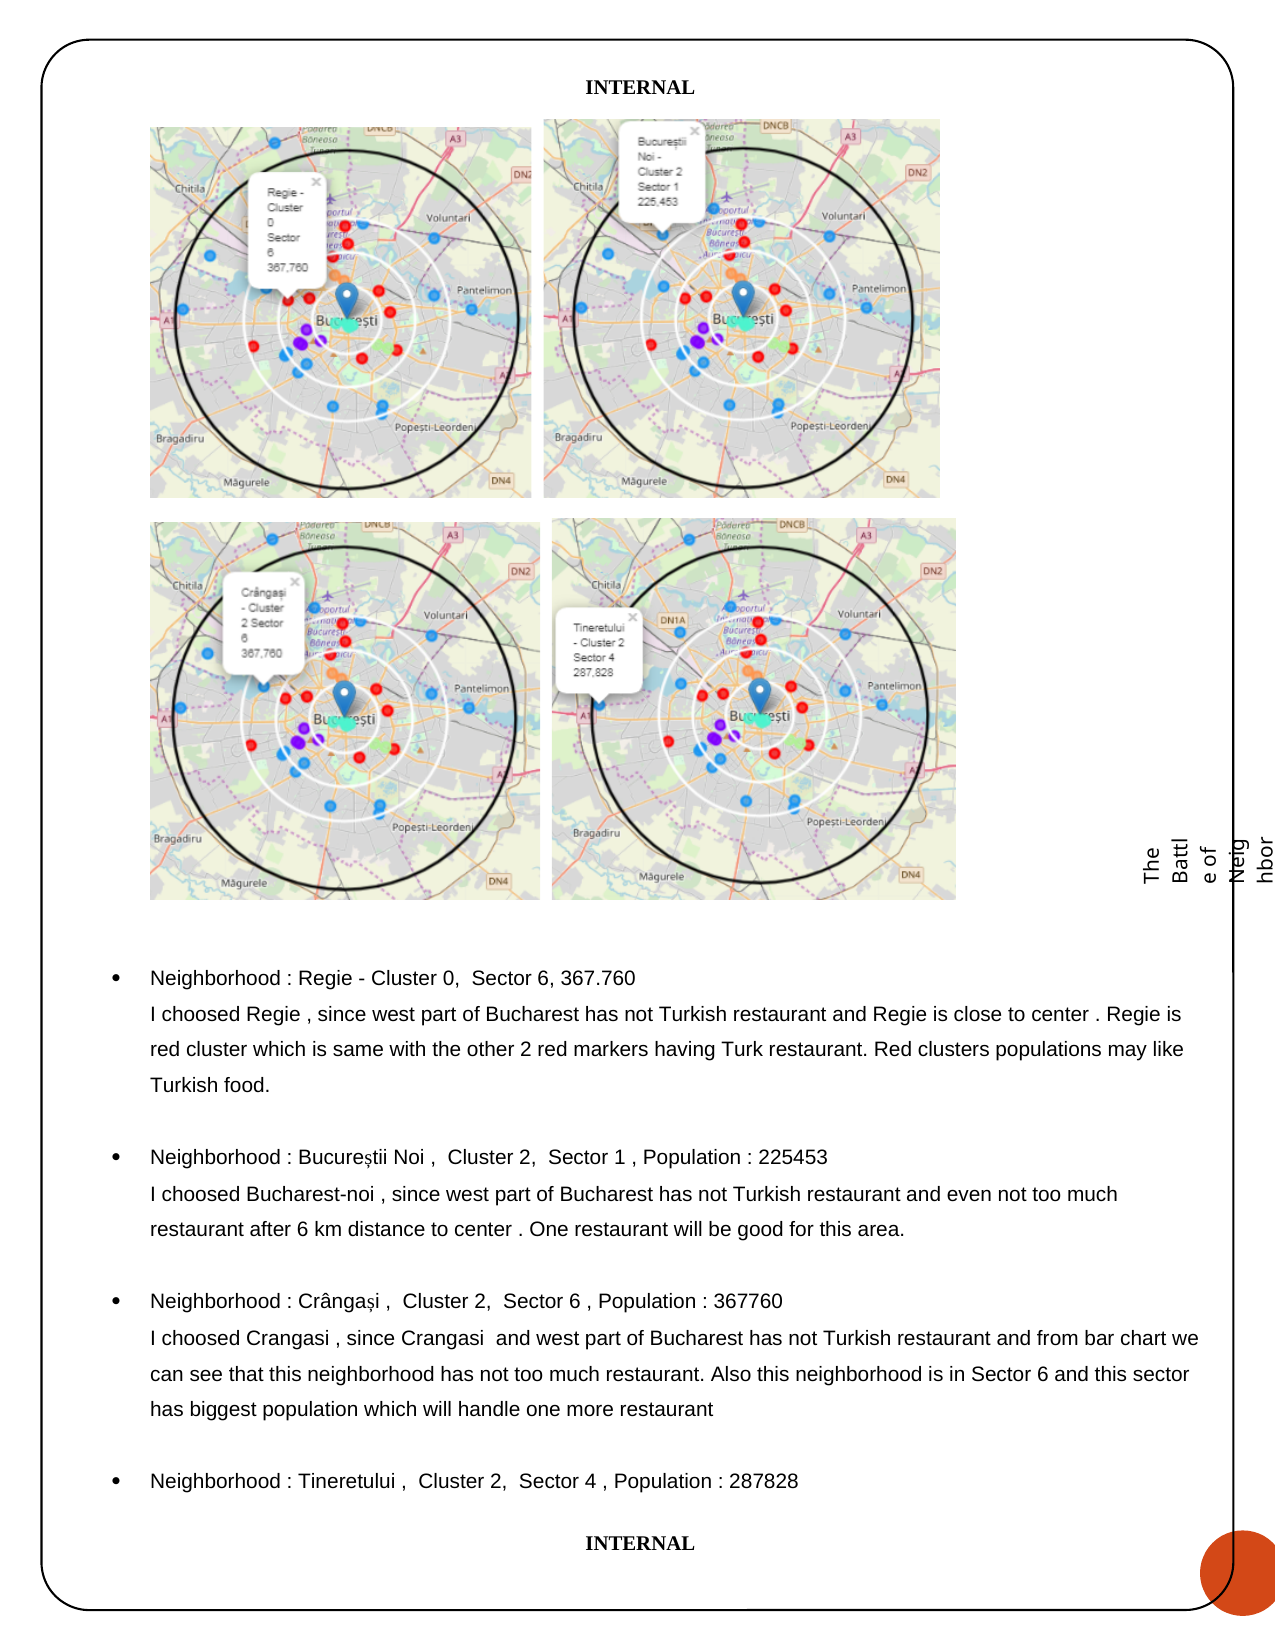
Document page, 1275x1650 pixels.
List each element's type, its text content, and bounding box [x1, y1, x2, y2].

list Neighborhood : Bucureștii Noi , Cluster 2, Sector 1 , Population : 225453 [112, 1145, 1200, 1169]
list I choosed Regie , since west part of Bucharest has not Turkish restaurant and Regie is close to center . Regie is red cluster which is same with the other 2 red markers having Turk restaurant. Red clusters populations may like Turkish food. [150, 1001, 1200, 1097]
list I choosed Crangasi , since Crangasi and west part of Bucharest has not Turkish restaurant and from bar chart we can see that this neighborhood has not too much restaurant. Also this neighborhood is in Sector 6 and this sector has biggest population which will handle one more restaurant [150, 1325, 1200, 1421]
picture [551, 518, 956, 900]
picture [150, 127, 532, 498]
picture [543, 119, 940, 498]
picture [150, 522, 540, 900]
list Neighborhood : Tineretului , Cluster 2, Sector 4 , Population : 287828 [112, 1469, 1200, 1493]
list Neighborhood : Regie - Cluster 0, Sector 6, 367.760 [112, 965, 1200, 989]
list Neighborhood : Crângași , Cluster 2, Sector 6 , Population : 367760 [112, 1289, 1200, 1313]
list I choosed Bucharest-noi , since west part of Bucharest has not Turkish restaurant and even not too much restaurant after 6 km distance to center . One restaurant will be good for this area. [150, 1181, 1200, 1241]
